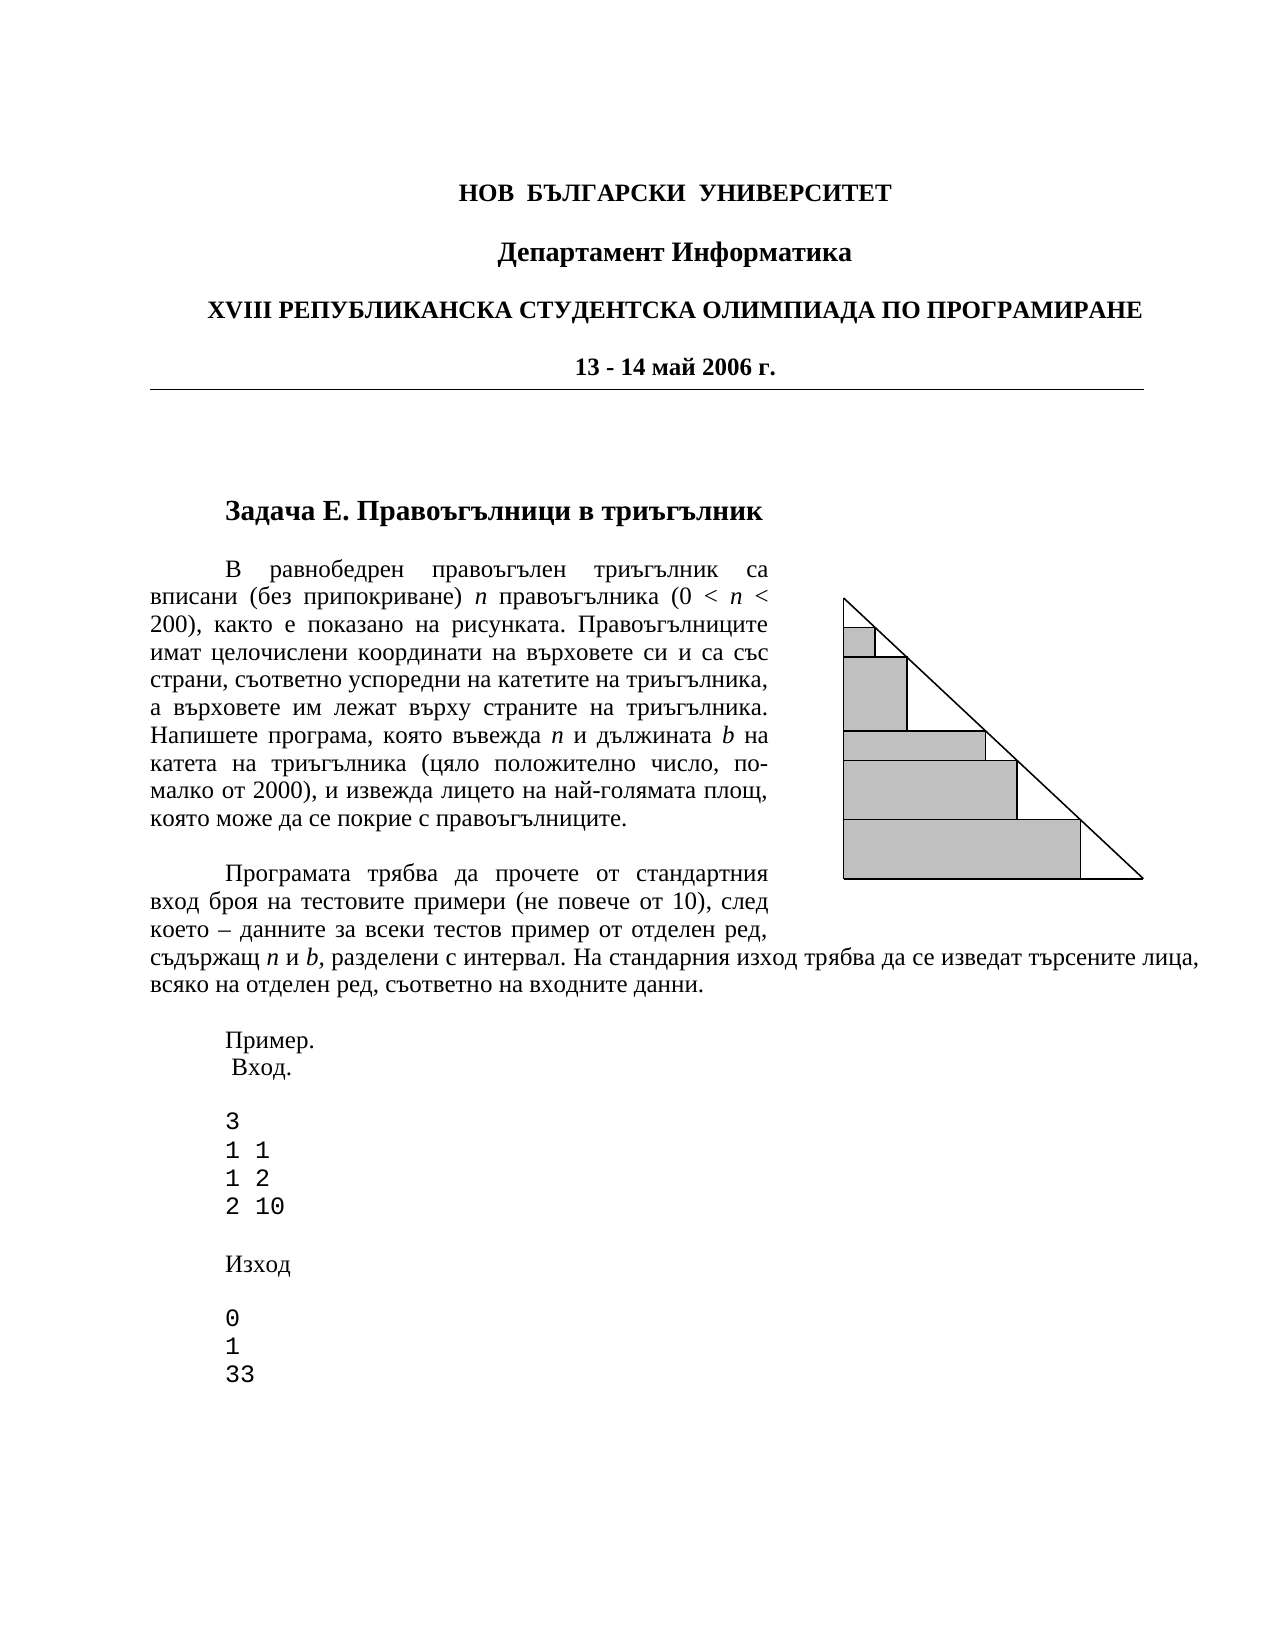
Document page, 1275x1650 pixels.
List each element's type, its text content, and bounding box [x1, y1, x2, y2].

text XVIIІ РЕПУБЛИКАНСКА СТУДЕНТСКА ОЛИМПИАДА ПО ПРОГРАМИРАНЕ [150, 296, 1200, 324]
text Изход [150, 1250, 1200, 1278]
text 13 - 14 май 2006 г. [150, 353, 1200, 381]
text 0 [150, 1305, 1200, 1334]
text Пример. [150, 1026, 1200, 1053]
text 1 [150, 1334, 1200, 1362]
text 3 [150, 1109, 1200, 1137]
text 1 2 [150, 1166, 1200, 1194]
text 2 10 [150, 1194, 1200, 1222]
text В равнобедрен правоъгълен триъгълник са вписани (без припокриване) n правоъгълника (0 < n < 200), както е показано на рисунката. Правоъгълниците имат целочислени координати на върховете си и са със страни, съответно успоредни на катетите на триъгълника, а върховете им лежат върху страните на триъгълника. Напишете програма, която въвежда n и дължината b на катета на триъгълника (цяло положително число, по-малко от 2000), и извежда лицето на най-голямата площ, която може да се покрие с правоъгълниците. [150, 555, 1200, 832]
text Департамент Информатика [150, 236, 1200, 267]
text Вход. [150, 1053, 1200, 1081]
text Програмата трябва да прочете от стандартния вход броя на тестовите примери (не повече от 10), след което – данните за всеки тестов пример от отделен ред, съдържащ n и b, разделени с интервал. На стандарния изход трябва да се изведат търсените лица, всяко на отделен ред, съответно на входните данни. [150, 859, 1200, 998]
text НОВ БЪЛГАРСКИ УНИВЕРСИТЕТ [150, 179, 1200, 207]
text 33 [150, 1362, 1200, 1390]
text 1 1 [150, 1137, 1200, 1166]
text Задача E. Правоъгълници в триъгълник [150, 495, 1200, 527]
